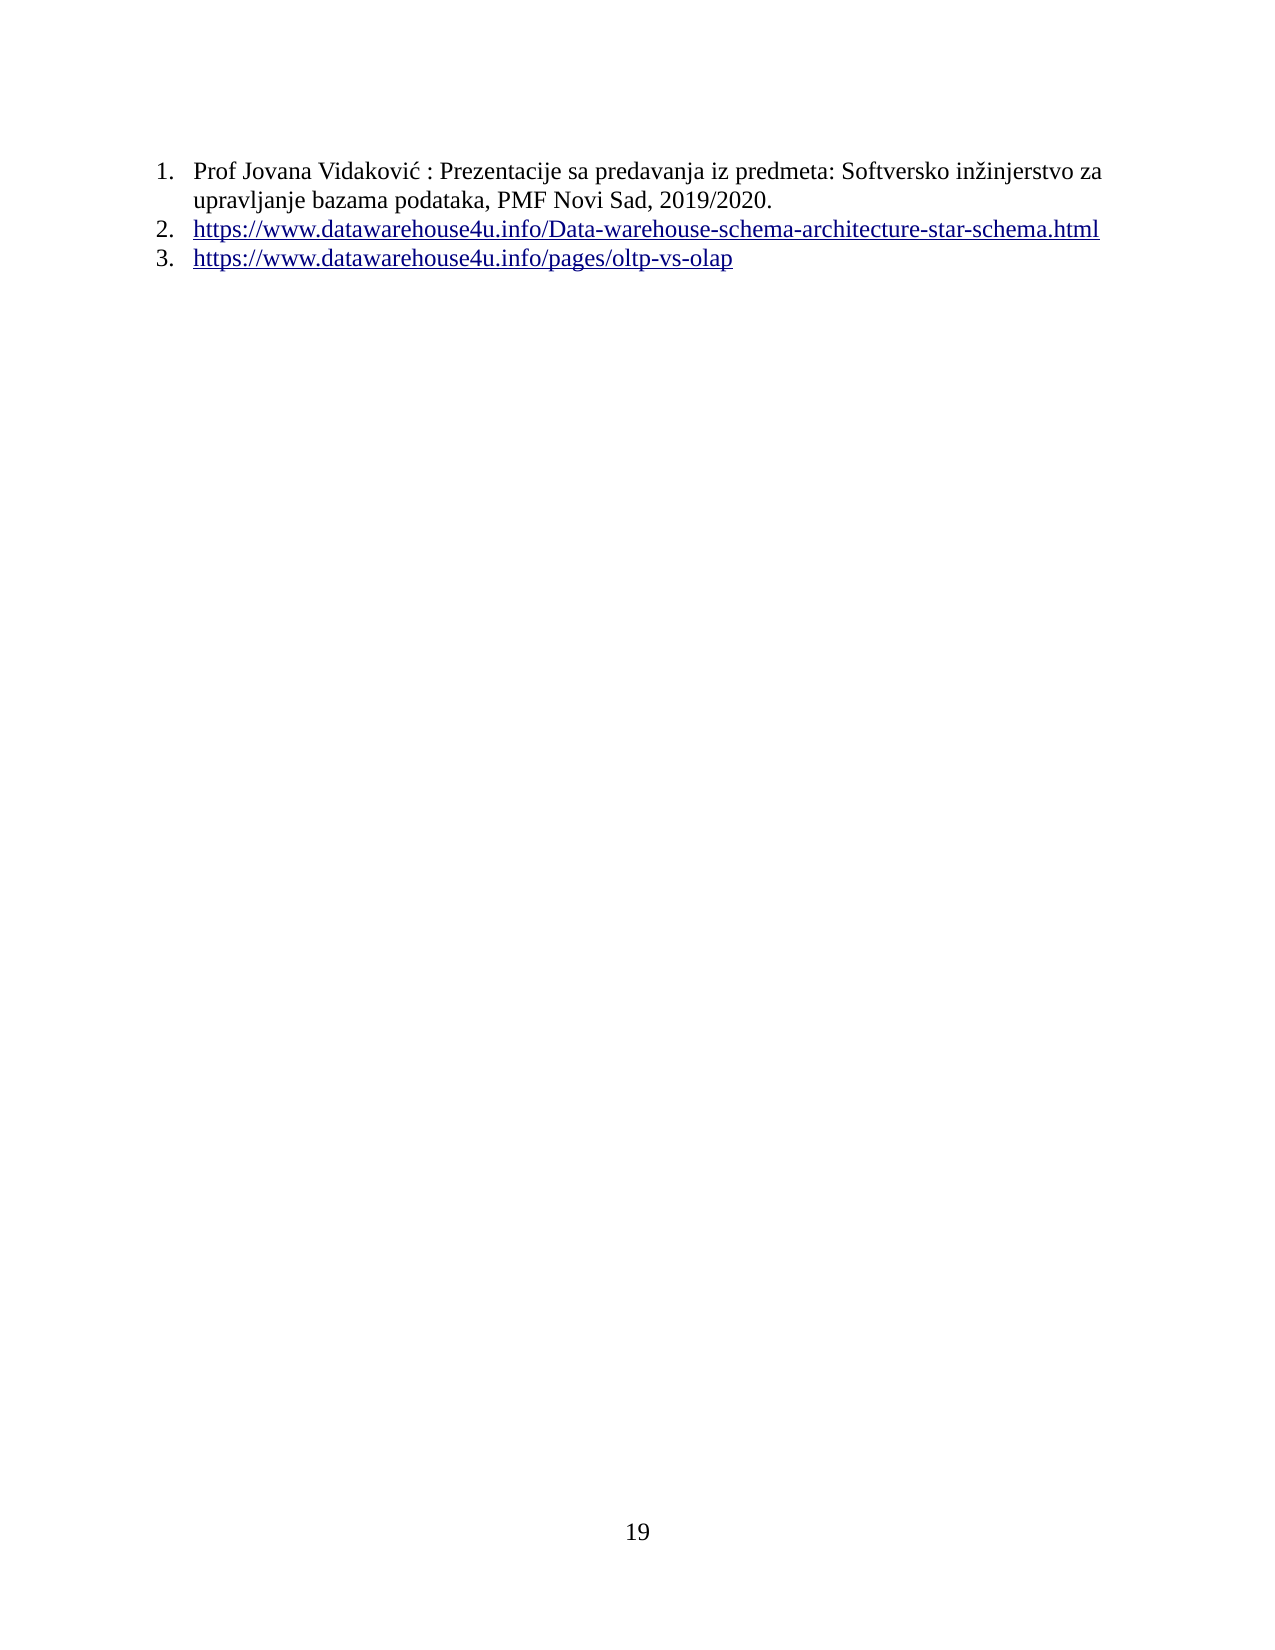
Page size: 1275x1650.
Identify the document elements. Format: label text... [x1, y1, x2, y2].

list https://www.datawarehouse4u.info/pages/oltp-vs-olap [156, 243, 1157, 271]
list Prof Jovana Vidaković : Prezentacije sa predavanja iz predmeta: Softversko inžinjerstvo za upravljanje bazama podataka, PMF Novi Sad, 2019/2020. [156, 156, 1157, 214]
list https://www.datawarehouse4u.info/Data-warehouse-schema-architecture-star-schema.html [156, 214, 1157, 243]
